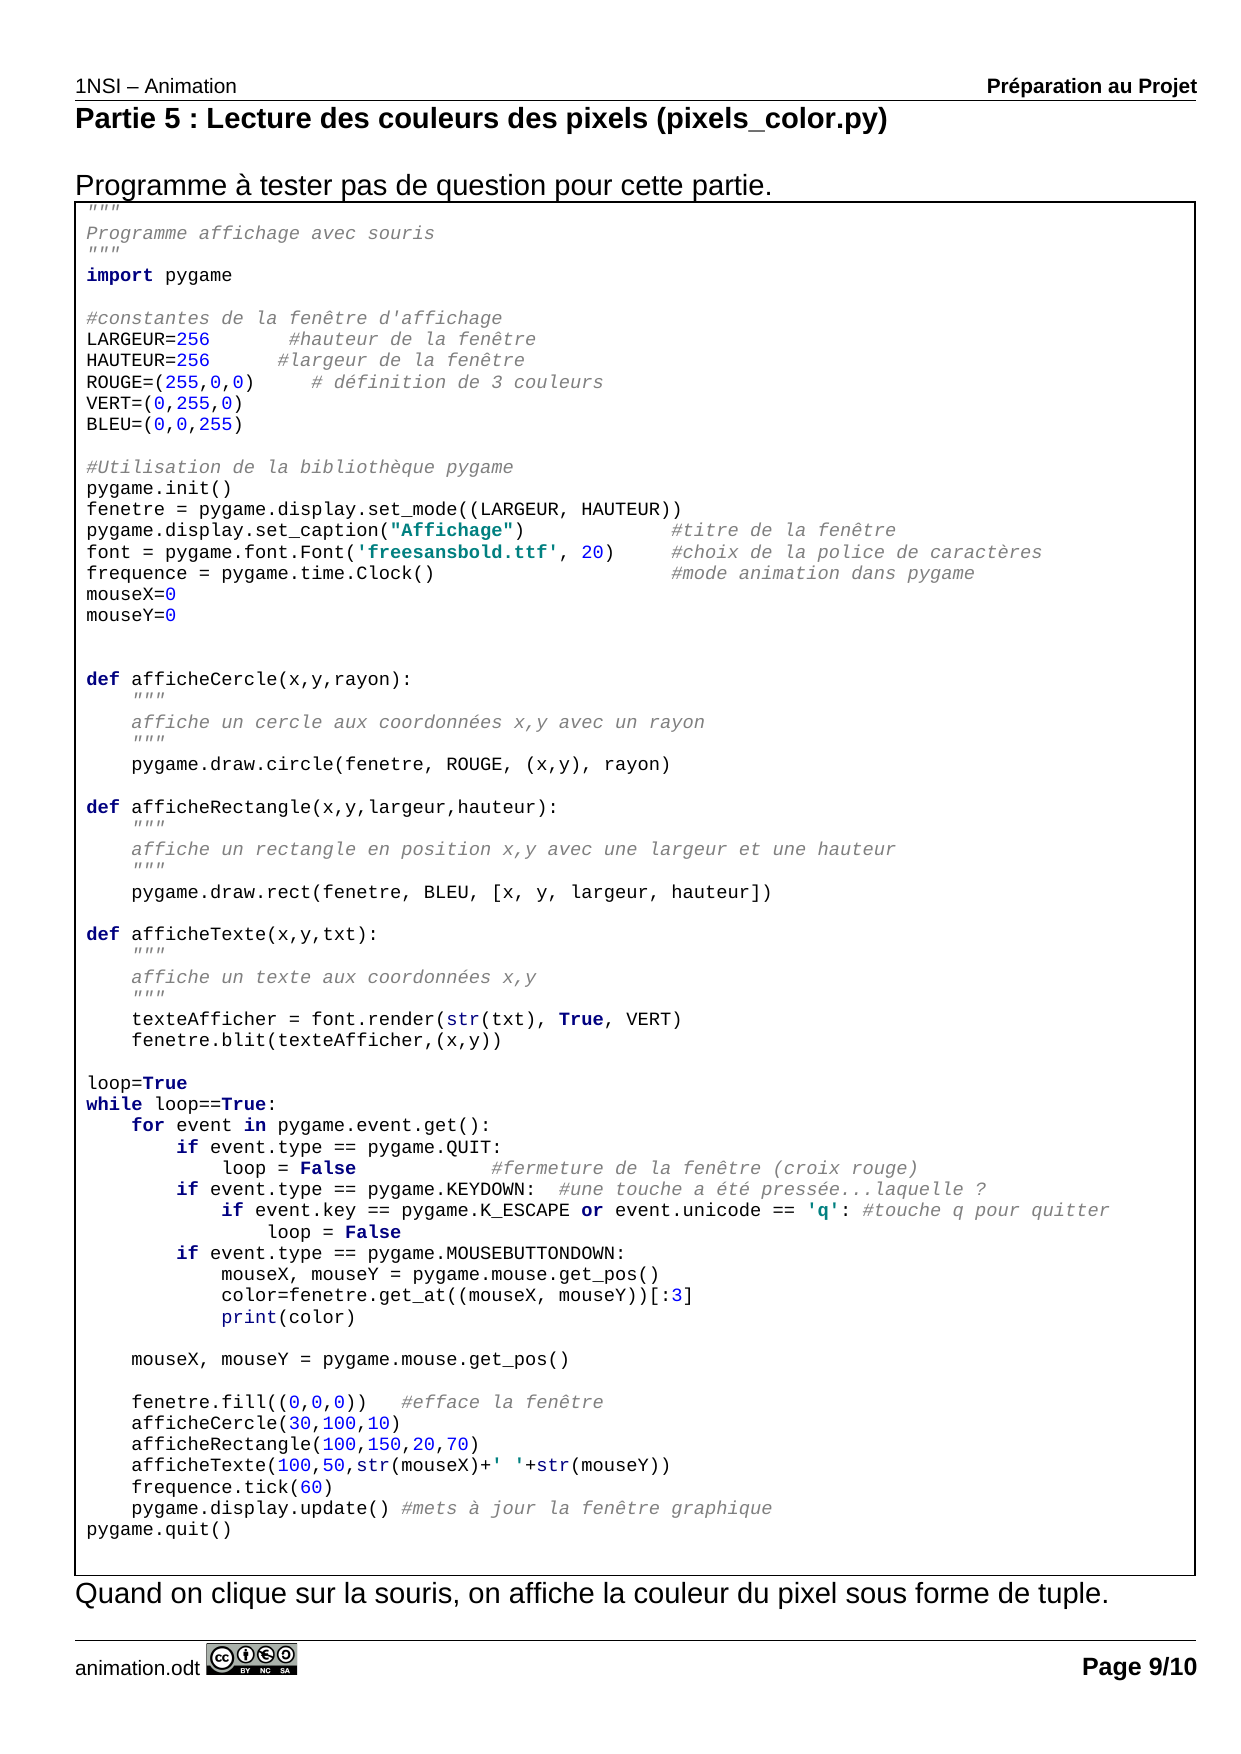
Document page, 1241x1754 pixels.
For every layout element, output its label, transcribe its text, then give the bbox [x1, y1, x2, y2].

picture [206, 1643, 298, 1675]
text Partie 5 : Lecture des couleurs des pixels (pixels_color.py) [75, 101, 1196, 134]
table_header """ Programme affichage avec souris """ import pygame #constantes de la fenêtre d'affichage LARGEUR=256 #hauteur de la fenêtre HAUTEUR=256 #largeur de la fenêtre ROUGE=(255,0,0) # définition de 3 couleurs VERT=(0,255,0) BLEU=(0,0,255) #Utilisation de la bibliothèque pygame pygame.init() fenetre = pygame.display.set_mode((LARGEUR, HAUTEUR)) pygame.display.set_caption("Affichage") #titre de la fenêtre font = pygame.font.Font('freesansbold.ttf', 20) #choix de la police de caractères frequence = pygame.time.Clock() #mode animation dans pygame mouseX=0 mouseY=0 def afficheCercle(x,y,rayon): """ affiche un cercle aux coordonnées x,y avec un rayon """ pygame.draw.circle(fenetre, ROUGE, (x,y), rayon) def afficheRectangle(x,y,largeur,hauteur): """ affiche un rectangle en position x,y avec une largeur et une hauteur """ pygame.draw.rect(fenetre, BLEU, [x, y, largeur, hauteur]) def afficheTexte(x,y,txt): """ affiche un texte aux coordonnées x,y """ texteAfficher = font.render(str(txt), True, VERT) fenetre.blit(texteAfficher,(x,y)) loop=True while loop==True: for event in pygame.event.get(): if event.type == pygame.QUIT: loop = False #fermeture de la fenêtre (croix rouge) if event.type == pygame.KEYDOWN: #une touche a été pressée...laquelle ? if event.key == pygame.K_ESCAPE or event.unicode == 'q': #touche q pour quitter loop = False if event.type == pygame.MOUSEBUTTONDOWN: mouseX, mouseY = pygame.mouse.get_pos() color=fenetre.get_at((mouseX, mouseY))[:3] print(color) mouseX, mouseY = pygame.mouse.get_pos() fenetre.fill((0,0,0)) #efface la fenêtre afficheCercle(30,100,10) afficheRectangle(100,150,20,70) afficheTexte(100,50,str(mouseX)+' '+str(mouseY)) frequence.tick(60) pygame.display.update() #mets à jour la fenêtre graphique pygame.quit() [76, 203, 1194, 1575]
text Quand on clique sur la souris, on affiche la couleur du pixel sous forme de tuple. [75, 1576, 1196, 1609]
text Programme à tester pas de question pour cette partie. [75, 168, 1196, 201]
